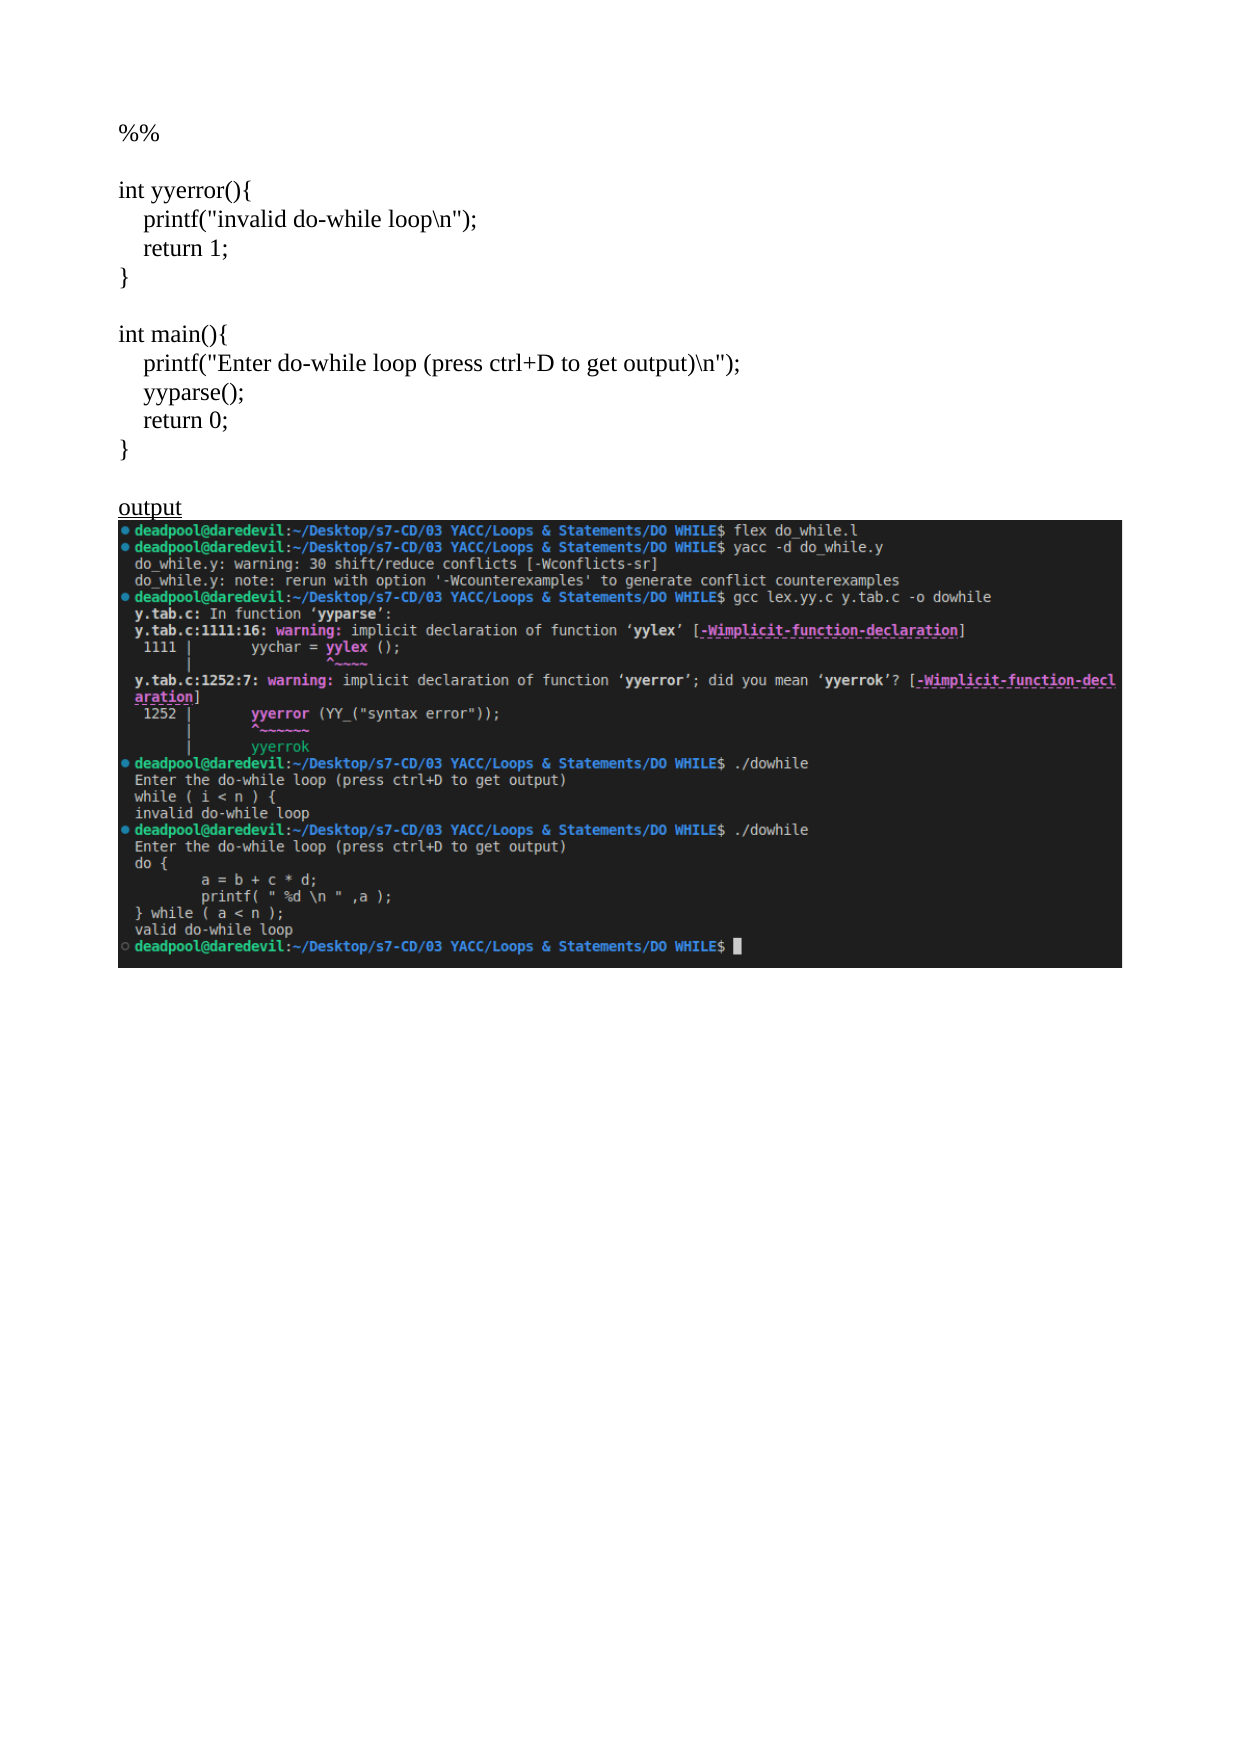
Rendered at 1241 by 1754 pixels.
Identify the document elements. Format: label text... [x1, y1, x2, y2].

text printf("invalid do-while loop\n"); [118, 204, 1122, 233]
text int yyerror(){ [118, 176, 1122, 204]
text } [118, 262, 1122, 291]
text output [118, 492, 1122, 520]
text return 0; [118, 406, 1122, 434]
text } [118, 434, 1122, 463]
text yyparse(); [118, 377, 1122, 406]
text int main(){ [118, 319, 1122, 348]
picture [118, 520, 1123, 968]
text %% [118, 118, 1122, 147]
text return 1; [118, 233, 1122, 262]
text printf("Enter do-while loop (press ctrl+D to get output)\n"); [118, 348, 1122, 377]
